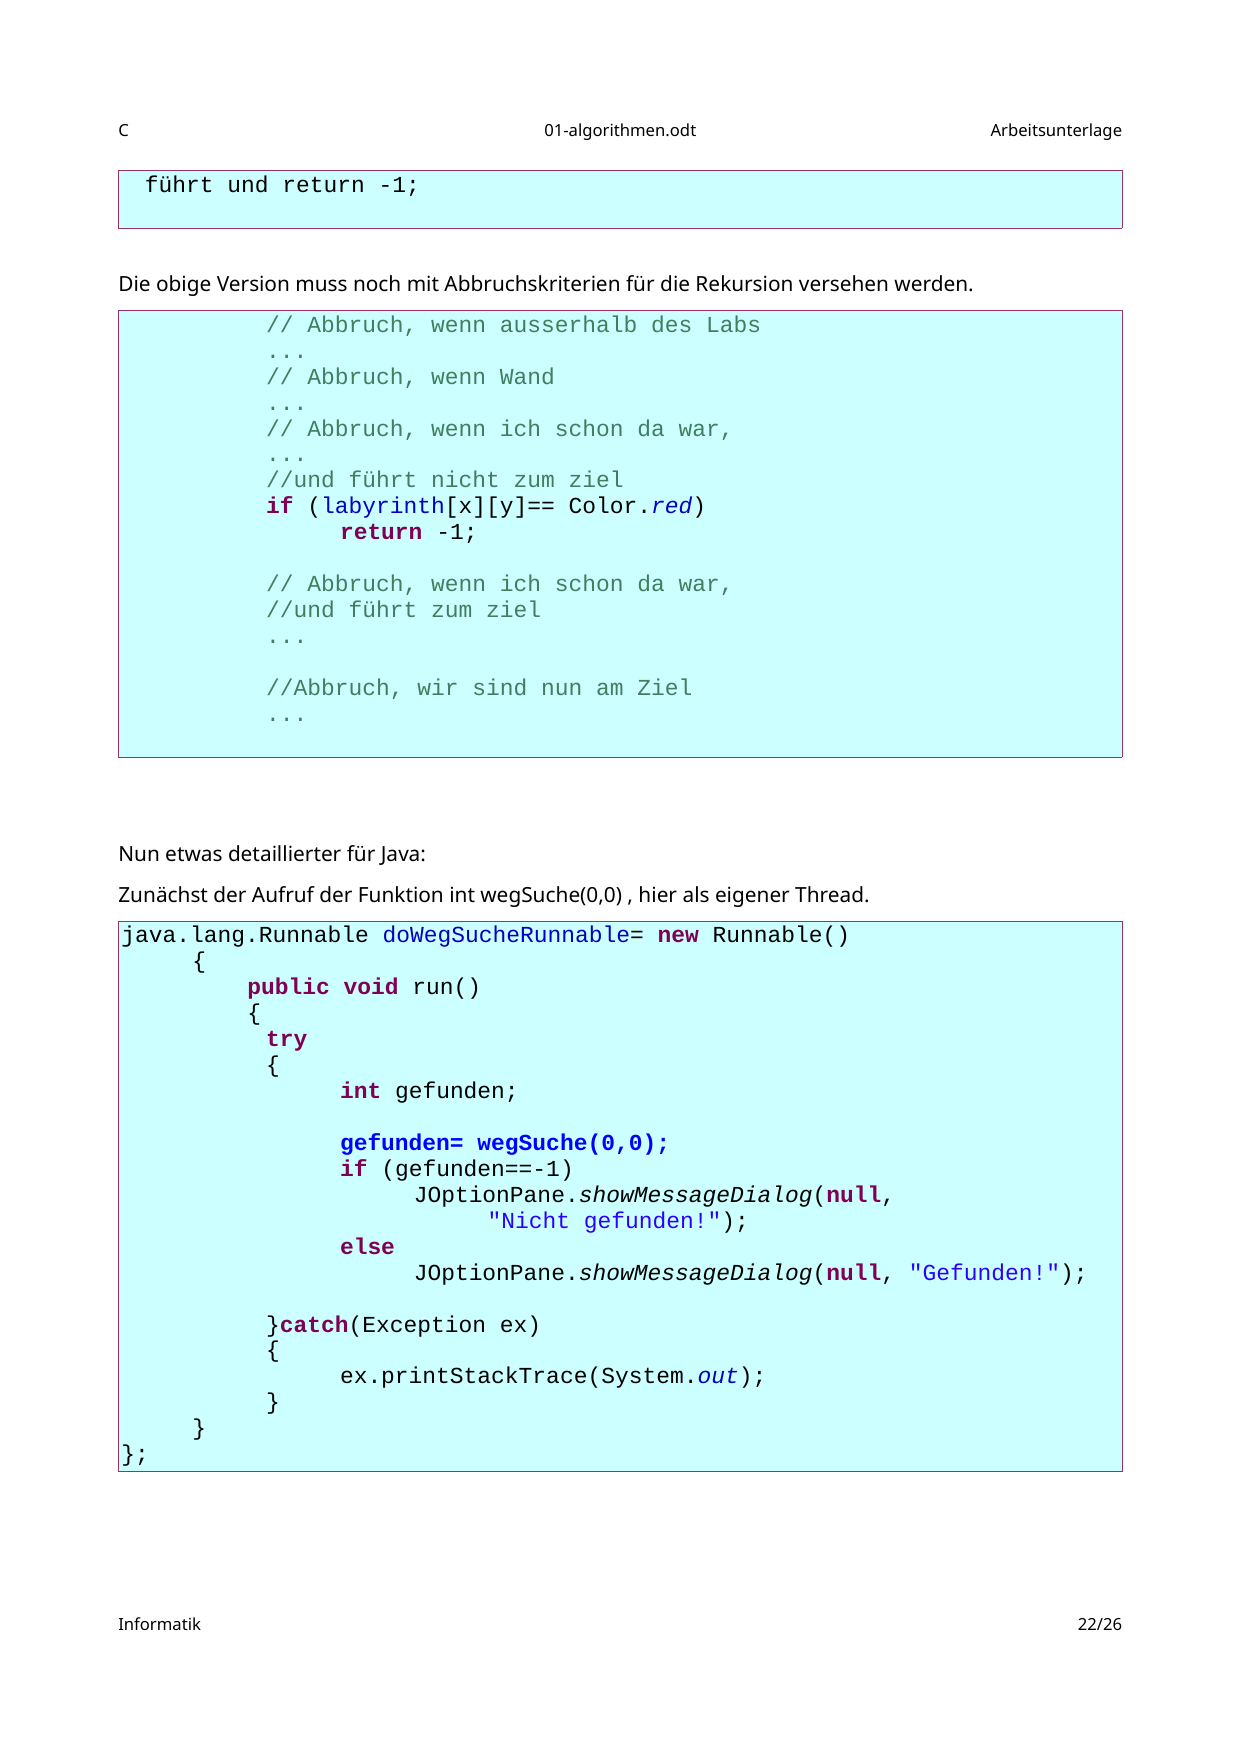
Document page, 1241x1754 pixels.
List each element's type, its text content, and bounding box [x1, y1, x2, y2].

text // Abbruch, wenn ich schon da war, [119, 569, 1122, 595]
text ... [119, 699, 1122, 725]
text JOptionPane.showMessageDialog(null, "Gefunden!"); [119, 1258, 1122, 1284]
text } [119, 1388, 1122, 1414]
text // Abbruch, wenn Wand [119, 362, 1122, 388]
text { [119, 1051, 1122, 1076]
text Nun etwas detaillierter für Java: [118, 839, 1122, 867]
text if (gefunden==-1) [119, 1154, 1122, 1180]
text return -1; [119, 518, 1122, 543]
text java.lang.Runnable doWegSucheRunnable= new Runnable() [119, 922, 1122, 947]
text Die obige Version muss noch mit Abbruchskriterien für die Rekursion versehen werden. [118, 269, 1122, 298]
text int gefunden; [119, 1076, 1122, 1102]
text Zunächst der Aufruf der Funktion int wegSuche(0,0) , hier als eigener Thread. [118, 880, 1122, 908]
text JOptionPane.showMessageDialog(null, [119, 1180, 1122, 1206]
text if (labyrinth[x][y]== Color.red) [119, 492, 1122, 518]
list führt und return -1; [119, 171, 1122, 196]
text ... [119, 336, 1122, 362]
text }; [119, 1439, 1122, 1471]
text ... [119, 440, 1122, 466]
text { [119, 1336, 1122, 1362]
text //Abbruch, wir sind nun am Ziel [119, 673, 1122, 699]
text gefunden= wegSuche(0,0); [119, 1128, 1122, 1154]
text public void run() [119, 973, 1122, 999]
text ... [119, 621, 1122, 647]
text // Abbruch, wenn ich schon da war, [119, 414, 1122, 440]
text }catch(Exception ex) [119, 1310, 1122, 1336]
text try [119, 1024, 1122, 1051]
text { [119, 947, 1122, 973]
text //und führt zum ziel [119, 595, 1122, 621]
text } [119, 1414, 1122, 1439]
text "Nicht gefunden!"); [119, 1206, 1122, 1232]
text // Abbruch, wenn ausserhalb des Labs [119, 311, 1122, 336]
text else [119, 1232, 1122, 1258]
text { [119, 999, 1122, 1024]
text //und führt nicht zum ziel [119, 466, 1122, 492]
text ex.printStackTrace(System.out); [119, 1362, 1122, 1388]
text ... [119, 388, 1122, 414]
